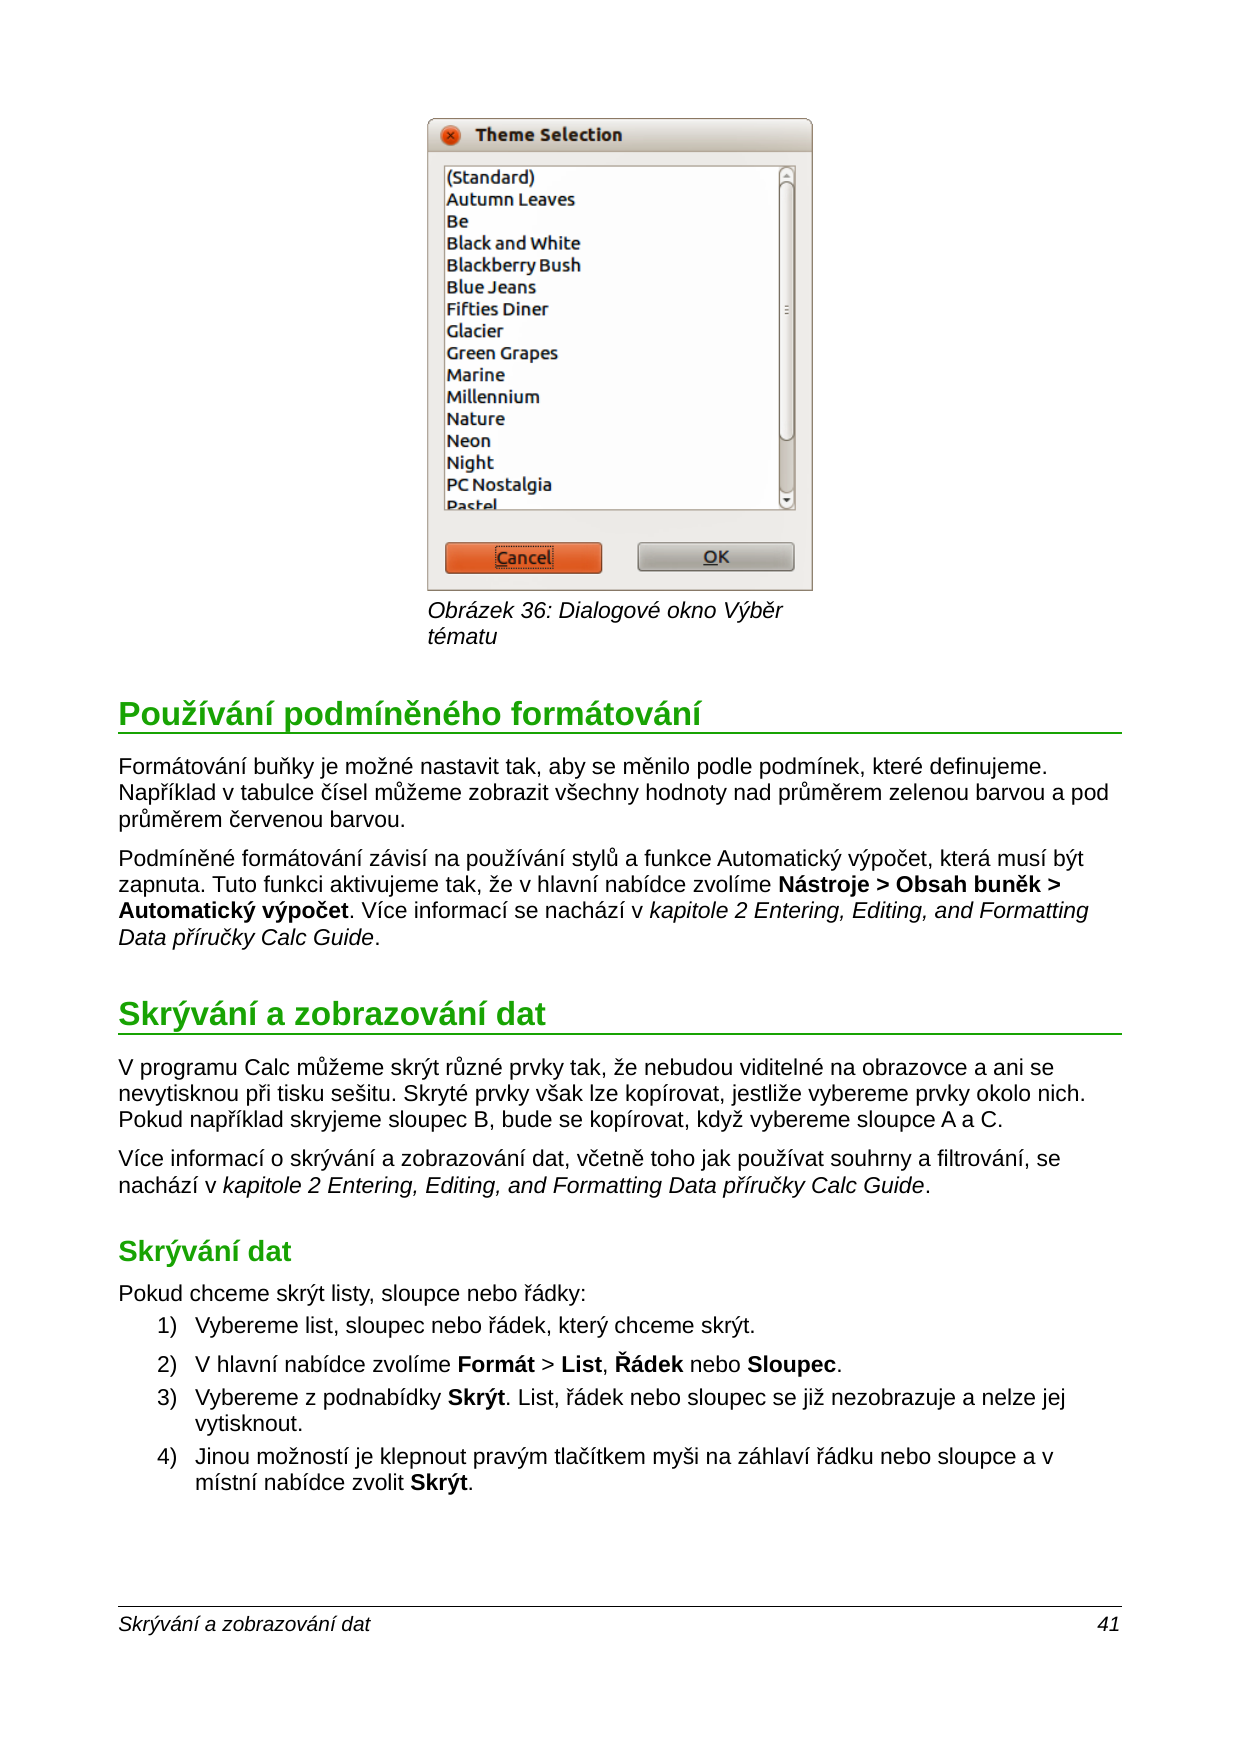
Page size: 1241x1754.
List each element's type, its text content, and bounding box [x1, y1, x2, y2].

subtitle Skrývání dat [118, 1233, 1122, 1267]
subtitle Skrývání a zobrazování dat [118, 994, 1122, 1033]
list Pokud chceme skrýt listy, sloupce nebo řádky: [118, 1279, 1122, 1306]
subtitle Používání podmíněného formátování [118, 694, 1122, 732]
text V programu Calc můžeme skrýt různé prvky tak, že nebudou viditelné na obrazovce a ani se nevytisknou při tisku sešitu. Skryté prvky však lze kopírovat, jestliže vybereme prvky okolo nich. Pokud například skryjeme sloupec B, bude se kopírovat, když vybereme sloupce A a C. [118, 1054, 1122, 1133]
list Jinou možností je klepnout pravým tlačítkem myši na záhlaví řádku nebo sloupce a v místní nabídce zvolit Skrýt. [177, 1443, 1122, 1495]
text Formátování buňky je možné nastavit tak, aby se měnilo podle podmínek, které definujeme. Například v tabulce čísel můžeme zobrazit všechny hodnoty nad průměrem zelenou barvou a pod průměrem červenou barvou. [118, 753, 1122, 832]
text Více informací o skrývání a zobrazování dat, včetně toho jak používat souhrny a filtrování, se nachází v kapitole 2 Entering, Editing, and Formatting Data příručky Calc Guide. [118, 1145, 1122, 1198]
list Vybereme z podnabídky Skrýt. List, řádek nebo sloupec se již nezobrazuje a nelze jej vytisknout. [177, 1384, 1122, 1436]
list Vybereme list, sloupec nebo řádek, který chceme skrýt. [177, 1312, 1122, 1339]
text Obrázek 36: Dialogové okno Výběr tématu [427, 597, 813, 649]
list V hlavní nabídce zvolíme Formát > List, Řádek nebo Sloupec. [177, 1351, 1122, 1377]
text Podmíněné formátování závisí na používání stylů a funkce Automatický výpočet, která musí být zapnuta. Tuto funkci aktivujeme tak, že v hlavní nabídce zvolíme Nástroje > Obsah buněk > Automatický výpočet. Více informací se nachází v kapitole 2 Entering, Editing, and Formatting Data příručky Calc Guide. [118, 844, 1122, 950]
picture [427, 118, 813, 591]
